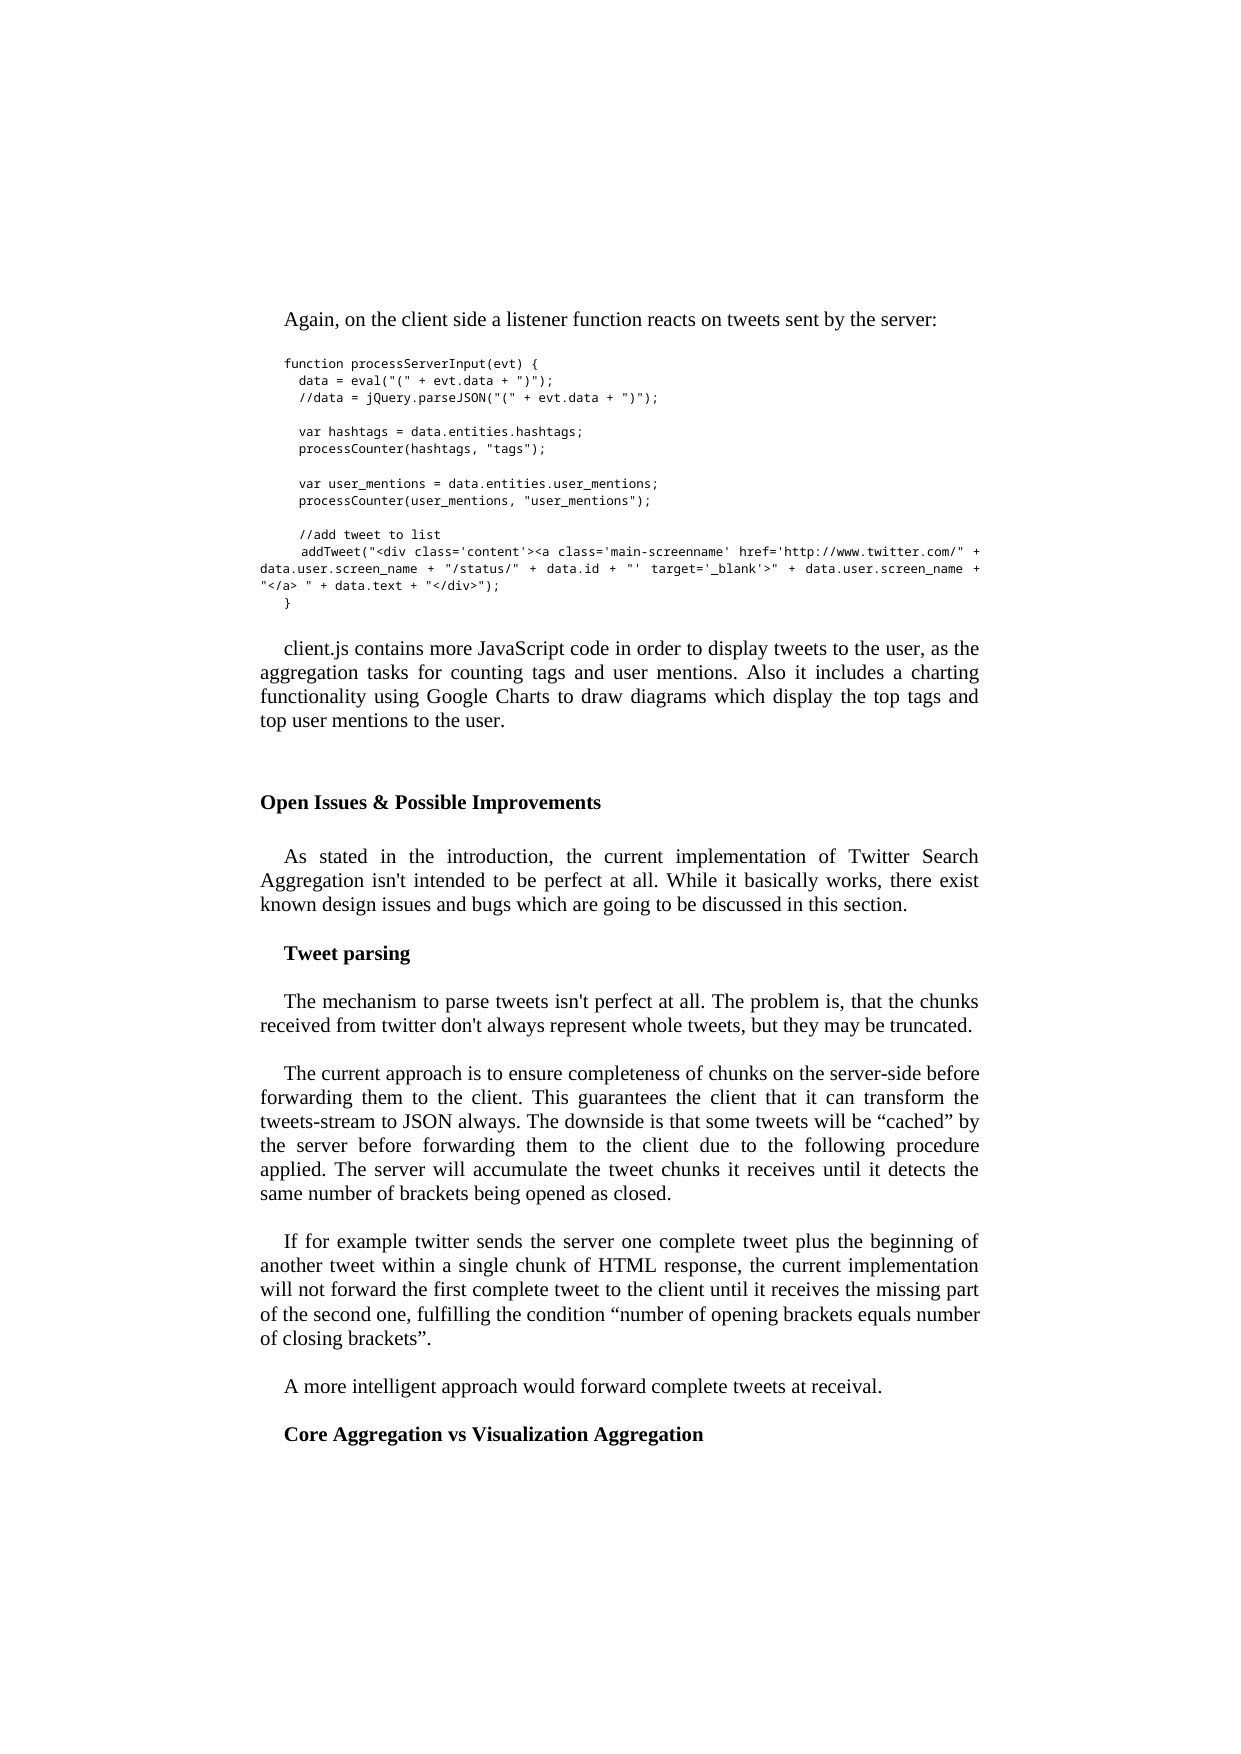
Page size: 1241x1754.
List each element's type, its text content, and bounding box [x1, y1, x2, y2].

text var hashtags = data.entities.hashtags; [260, 423, 980, 441]
text } [260, 594, 980, 611]
text data = eval("(" + evt.data + ")"); [260, 372, 980, 389]
text //add tweet to list [260, 526, 980, 543]
text The current approach is to ensure completeness of chunks on the server-side before forwarding them to the client. This guarantees the client that it can transform the tweets-stream to JSON always. The downside is that some tweets will be “cached” by the server before forwarding them to the client due to the following procedure applied. The server will accumulate the tweet chunks it receives until it detects the same number of brackets being opened as closed. [260, 1061, 980, 1205]
text Core Aggregation vs Visualization Aggregation [260, 1422, 980, 1446]
text processCounter(hashtags, "tags"); [260, 441, 980, 458]
text var user_mentions = data.entities.user_mentions; [260, 475, 980, 492]
text //data = jQuery.parseJSON("(" + evt.data + ")"); [260, 389, 980, 406]
text A more intelligent approach would forward complete tweets at receival. [260, 1374, 980, 1398]
text addTweet("<div class='content'><a class='main-screenname' href='http://www.twitter.com/" + data.user.screen_name + "/status/" + data.id + "' target='_blank'>" + data.user.screen_name + "</a> " + data.text + "</div>"); [260, 543, 980, 594]
text Again, on the client side a listener function reacts on tweets sent by the server: [260, 307, 980, 331]
text As stated in the introduction, the current implementation of Twitter Search Aggregation isn't intended to be perfect at all. While it basically works, there exist known design issues and bugs which are going to be discussed in this section. [260, 844, 980, 916]
subtitle Open Issues & Possible Improvements [260, 786, 980, 815]
text If for example twitter sends the server one complete tweet plus the beginning of another tweet within a single chunk of HTML response, the current implementation will not forward the first complete tweet to the client until it receives the missing part of the second one, fulfilling the condition “number of opening brackets equals number of closing brackets”. [260, 1229, 980, 1349]
text processCounter(user_mentions, "user_mentions"); [260, 492, 980, 509]
text Tweet parsing [260, 941, 980, 964]
text function processServerInput(evt) { [260, 355, 980, 372]
text The mechanism to parse tweets isn't perfect at all. The problem is, that the chunks received from twitter don't always represent whole tweets, but they may be truncated. [260, 989, 980, 1037]
text client.js contains more JavaScript code in order to display tweets to the user, as the aggregation tasks for counting tags and user mentions. Also it includes a charting functionality using Google Charts to draw diagrams which display the top tags and top user mentions to the user. [260, 636, 980, 732]
